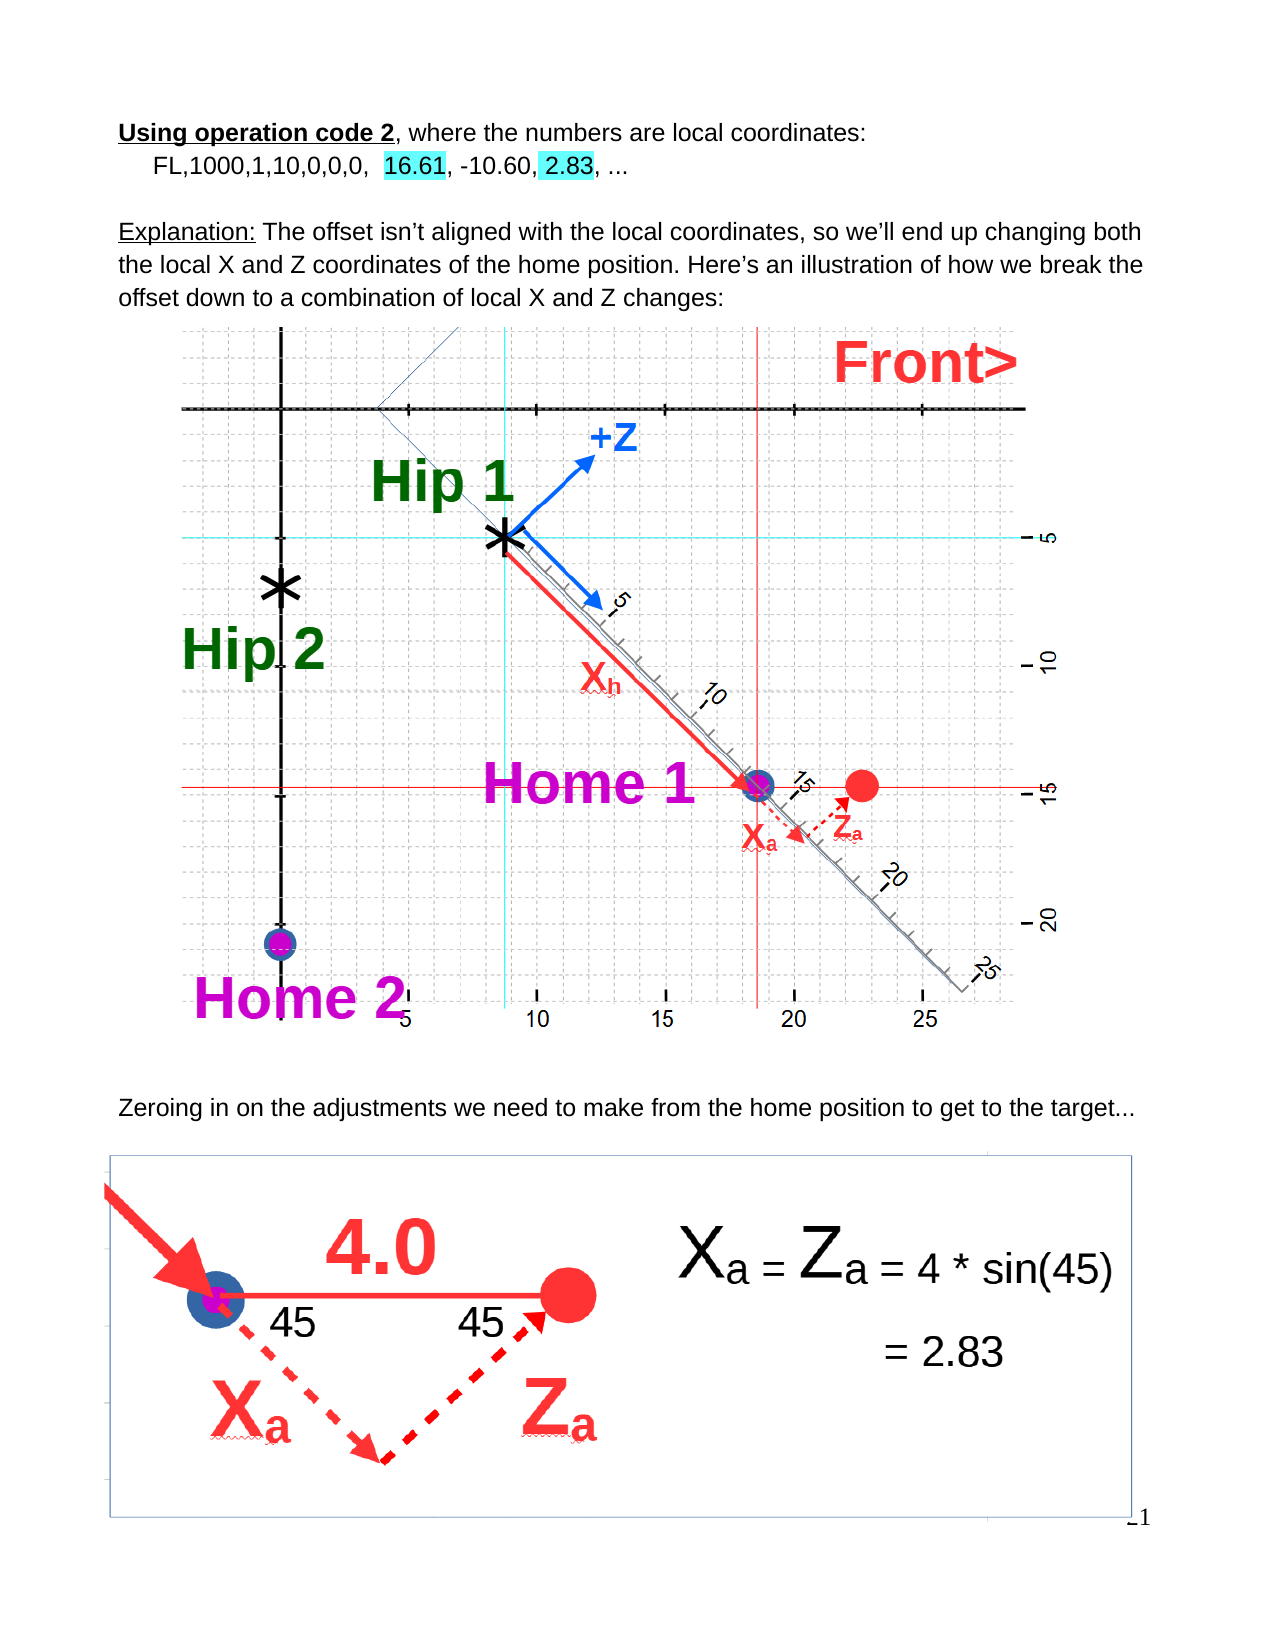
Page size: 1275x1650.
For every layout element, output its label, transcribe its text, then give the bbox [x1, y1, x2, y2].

text Using operation code 2, where the numbers are local coordinates: FL,1000,1,10,0,0,0, 16.61, -10.60, 2.83, ... Explanation: The offset isn’t aligned with the local coordinates, so we’ll end up changing both the local X and Z coordinates of the home position. Here’s an illustration of how we break the offset down to a combination of local X and Z changes: [118, 118, 1151, 312]
picture [104, 1151, 1138, 1522]
text Zeroing in on the adjustments we need to make from the home position to get to the target... [118, 1092, 1151, 1121]
picture [181, 327, 1089, 1038]
